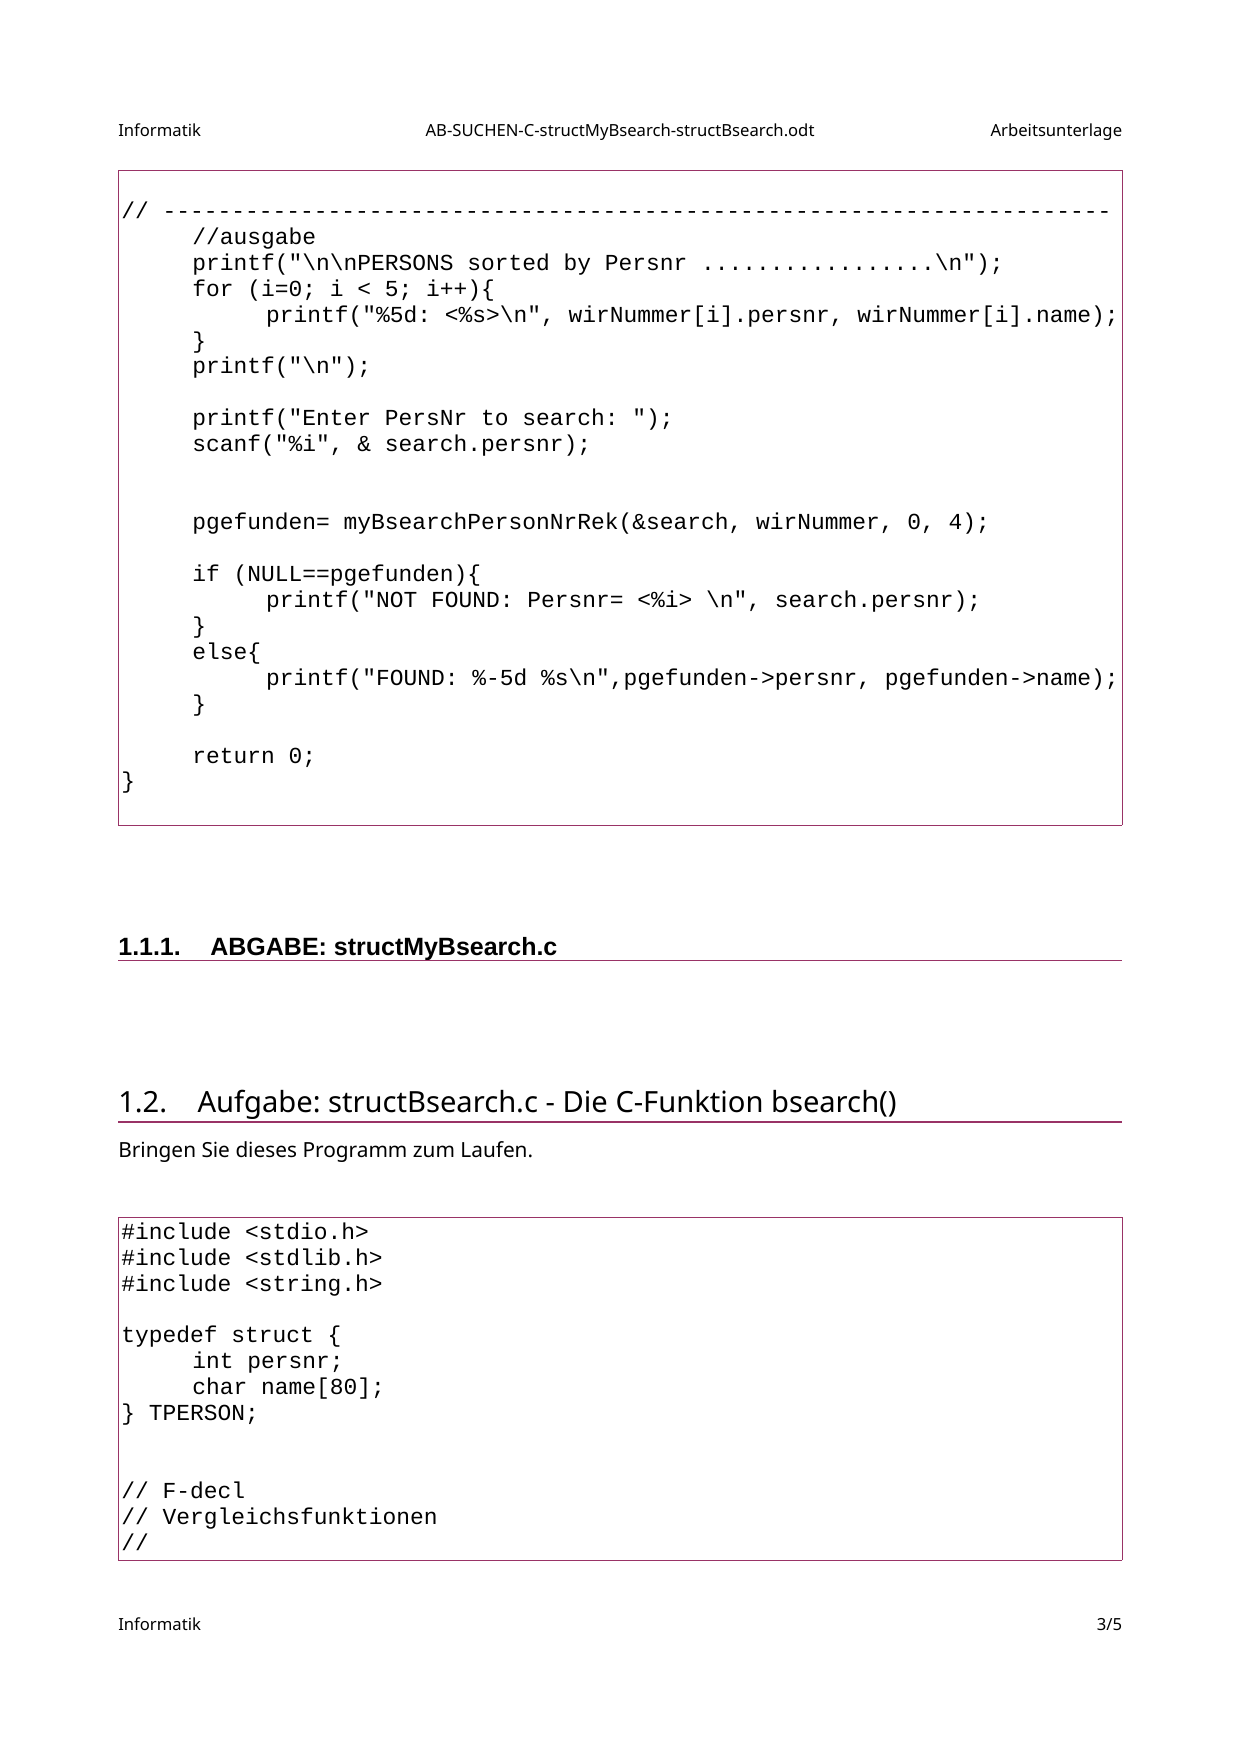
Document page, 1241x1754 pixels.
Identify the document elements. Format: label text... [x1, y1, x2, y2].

text printf("NOT FOUND: Persnr= <%i> \n", search.persnr); [119, 585, 1122, 611]
text Bringen Sie dieses Programm zum Laufen. [118, 1135, 1122, 1163]
text } TPERSON; [119, 1398, 1122, 1424]
text printf("%5d: <%s>\n", wirNummer[i].persnr, wirNummer[i].name); [119, 300, 1122, 326]
text // Vergleichsfunktionen [119, 1502, 1122, 1528]
text if (NULL==pgefunden){ [119, 559, 1122, 585]
text scanf("%i", & search.persnr); [119, 430, 1122, 456]
text #include <stdio.h> [119, 1218, 1122, 1243]
text return 0; [119, 741, 1122, 767]
text #include <stdlib.h> [119, 1243, 1122, 1269]
text printf("FOUND: %-5d %s\n",pgefunden->persnr, pgefunden->name); [119, 663, 1122, 689]
text else{ [119, 637, 1122, 663]
text #include <string.h> [119, 1269, 1122, 1295]
text } [119, 611, 1122, 637]
text printf("\n\nPERSONS sorted by Persnr .................\n"); [119, 248, 1122, 274]
text // F-decl [119, 1476, 1122, 1502]
text typedef struct { [119, 1321, 1122, 1347]
text } [119, 326, 1122, 352]
text pgefunden= myBsearchPersonNrRek(&search, wirNummer, 0, 4); [119, 507, 1122, 533]
subtitle ABGABE: structMyBsearch.c [118, 932, 1122, 960]
text } [119, 767, 1122, 793]
text } [119, 689, 1122, 715]
text //ausgabe [119, 222, 1122, 248]
text char name[80]; [119, 1373, 1122, 1398]
text printf("\n"); [119, 352, 1122, 378]
text for (i=0; i < 5; i++){ [119, 274, 1122, 300]
text printf("Enter PersNr to search: "); [119, 404, 1122, 430]
text // ----------------------------------------------------------------------------- [119, 1528, 1122, 1560]
subtitle Aufgabe: structBsearch.c - Die C-Funktion bsearch() [118, 1081, 1122, 1121]
text // --------------------------------------------------------------------- [119, 196, 1122, 222]
text int persnr; [119, 1347, 1122, 1373]
